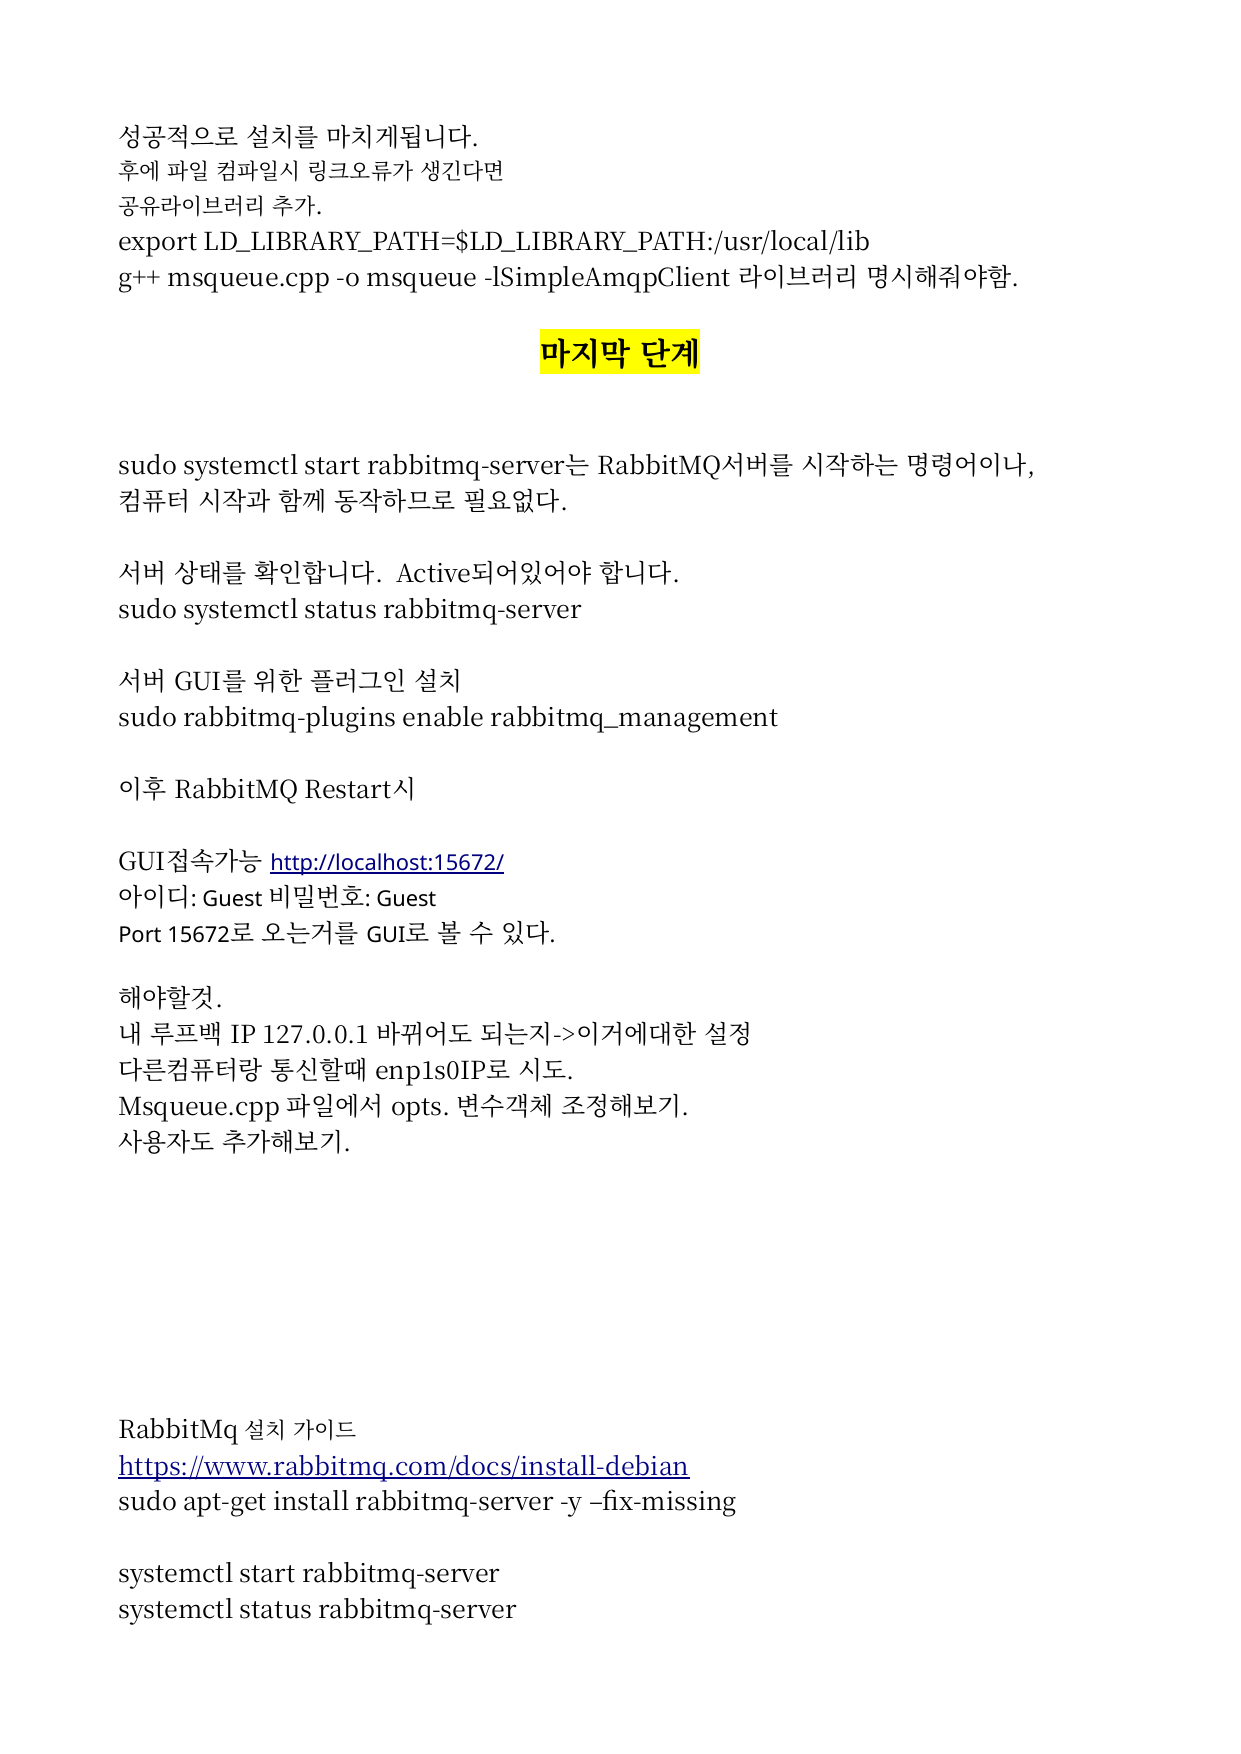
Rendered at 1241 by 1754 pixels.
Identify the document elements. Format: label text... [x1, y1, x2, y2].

text 공유라이브러리 추가. [118, 186, 1122, 221]
text 다른컴퓨터랑 통신할때 enp1s0IP로 시도. [118, 1051, 1122, 1087]
text 이후 RabbitMQ Restart시 [118, 769, 1122, 805]
text GUI접속가능 http://localhost:15672/ [118, 841, 1122, 877]
text Port 15672로 오는거를 GUI로 볼 수 있다. [118, 913, 1122, 949]
text 마지막 단계 [118, 329, 1122, 374]
text 사용자도 추가해보기. [118, 1123, 1122, 1159]
text 내 루프백 IP 127.0.0.1 바뀌어도 되는지->이거에대한 설정 [118, 1015, 1122, 1051]
text systemctl start rabbitmq-server [118, 1554, 1122, 1590]
text https://www.rabbitmq.com/docs/install-debian [118, 1446, 1122, 1482]
text sudo systemctl status rabbitmq-server [118, 590, 1122, 626]
text export LD_LIBRARY_PATH=$LD_LIBRARY_PATH:/usr/local/lib [118, 221, 1122, 257]
text 컴퓨터 시작과 함께 동작하므로 필요없다. [118, 482, 1122, 518]
text 해야할것. [118, 979, 1122, 1015]
text 서버 GUI를 위한 플러그인 설치 [118, 662, 1122, 698]
text Msqueue.cpp 파일에서 opts. 변수객체 조정해보기. [118, 1087, 1122, 1123]
text g++ msqueue.cpp -o msqueue -lSimpleAmqpClient 라이브러리 명시해줘야함. [118, 257, 1122, 293]
text sudo systemctl start rabbitmq-server는 RabbitMQ서버를 시작하는 명령어이나, [118, 446, 1122, 482]
text 아이디: Guest 비밀번호: Guest [118, 877, 1122, 913]
text systemctl status rabbitmq-server [118, 1590, 1122, 1626]
text 후에 파일 컴파일시 링크오류가 생긴다면 [118, 154, 1122, 186]
text sudo apt-get install rabbitmq-server -y –fix-missing [118, 1482, 1122, 1518]
text RabbitMq 설치 가이드 [118, 1410, 1122, 1446]
text 서버 상태를 확인합니다. Active되어있어야 합니다. [118, 554, 1122, 590]
text 성공적으로 설치를 마치게됩니다. [118, 118, 1122, 154]
text sudo rabbitmq-plugins enable rabbitmq_management [118, 698, 1122, 733]
